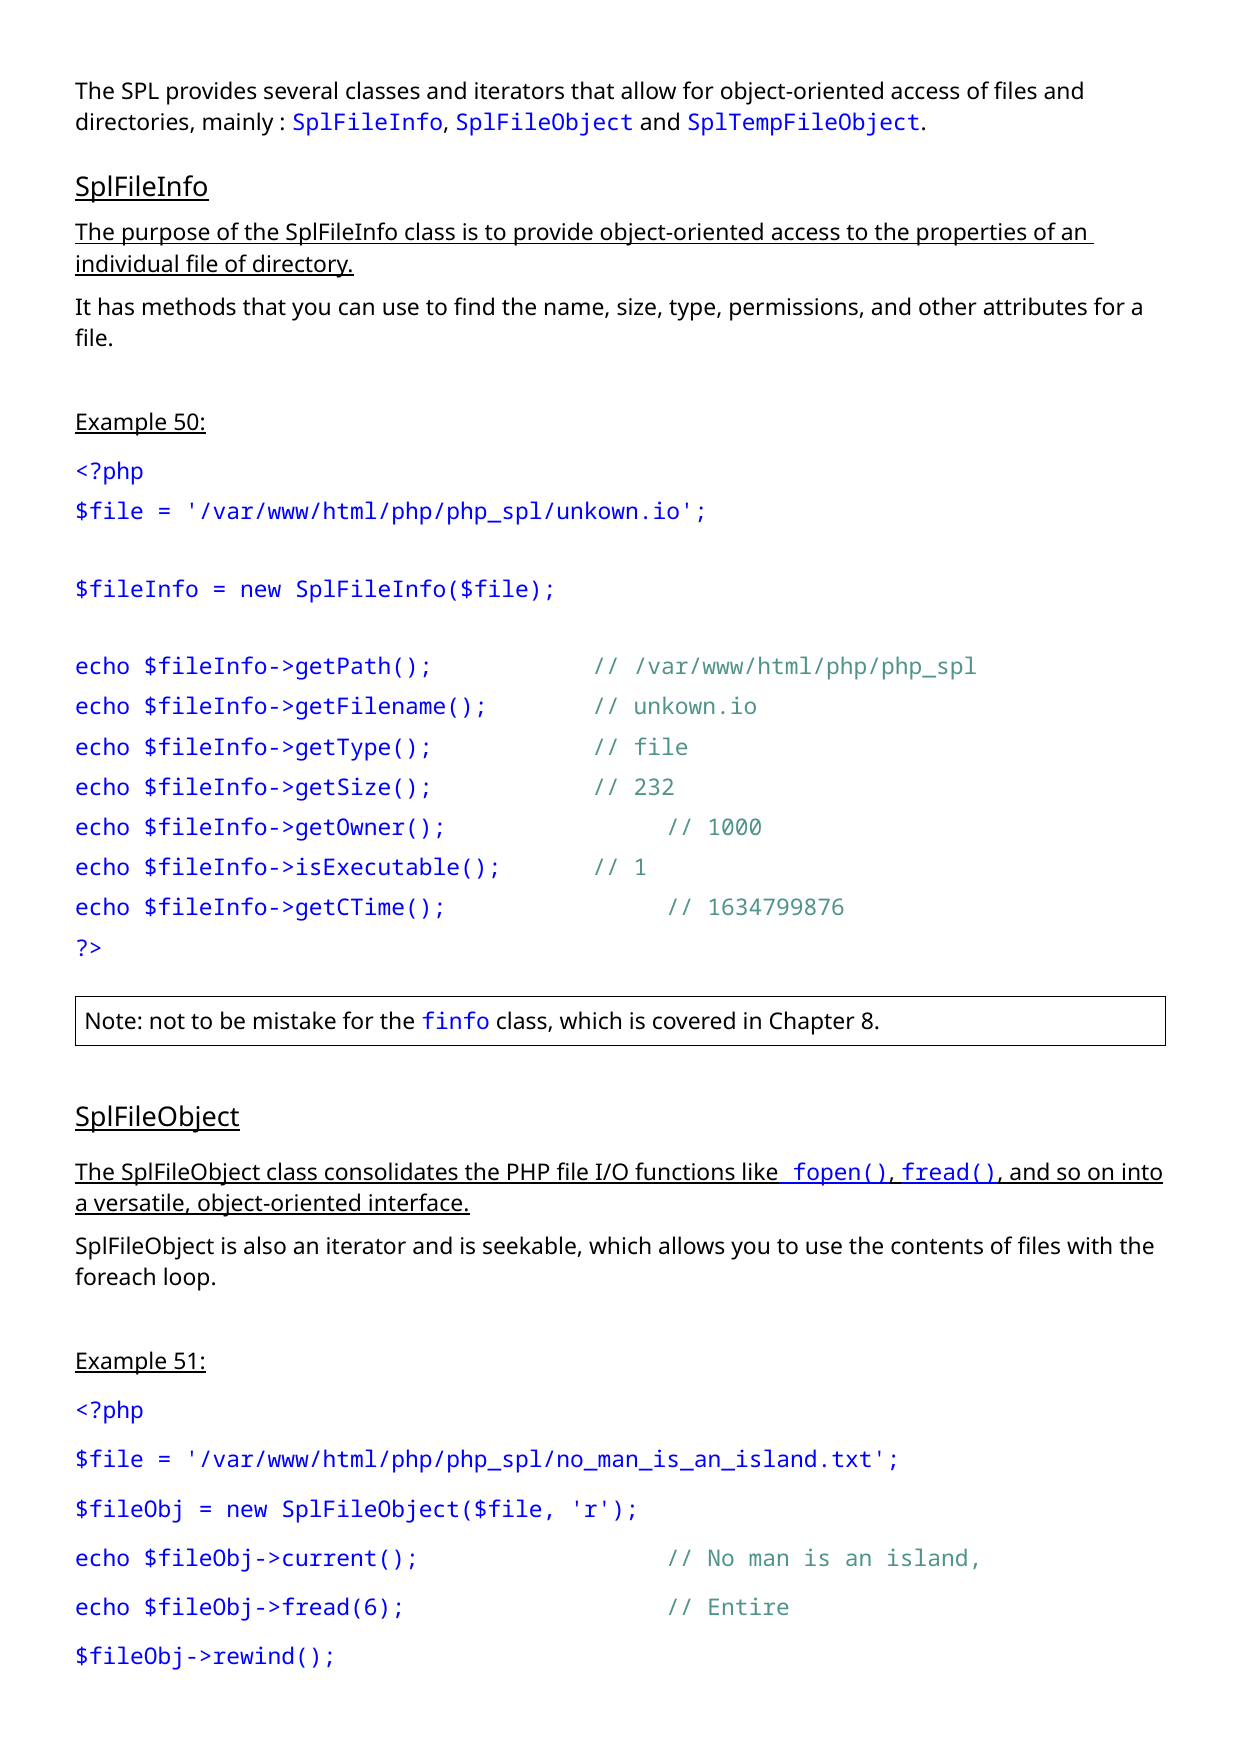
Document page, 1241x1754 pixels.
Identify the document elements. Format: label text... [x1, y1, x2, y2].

text Note: not to be mistake for the finfo class, which is covered in Chapter 8. [76, 997, 1165, 1045]
text echo $fileInfo->isExecutable(); // 1 [75, 851, 1166, 882]
text Example 50: [75, 406, 1166, 437]
text The SPL provides several classes and iterators that allow for object-oriented access of files and directories, mainly : SplFileInfo, SplFileObject and SplTempFileObject. [75, 75, 1166, 137]
text echo $fileInfo->getPath(); // /var/www/html/php/php_spl [75, 650, 1166, 681]
text SplFileInfo [75, 167, 1166, 204]
text SplFileObject [75, 1097, 1166, 1134]
text <?php [75, 455, 1166, 486]
text Example 51: [75, 1345, 1166, 1376]
text $fileObj = new SplFileObject($file, 'r'); [75, 1492, 1166, 1524]
text $fileInfo = new SplFileInfo($file); [75, 573, 1166, 604]
text The purpose of the SplFileInfo class is to provide object-oriented access to the properties of an individual file of directory. [75, 216, 1166, 279]
text The SplFileObject class consolidates the PHP file I/O functions like fopen(), fread(), and so on into a versatile, object-oriented interface. [75, 1155, 1166, 1218]
text SplFileObject is also an iterator and is seekable, which allows you to use the contents of files with the foreach loop. [75, 1230, 1166, 1292]
text echo $fileInfo->getSize(); // 232 [75, 771, 1166, 802]
text <?php [75, 1394, 1166, 1425]
text It has methods that you can use to find the name, size, type, permissions, and other attributes for a file. [75, 291, 1166, 353]
text $file = '/var/www/html/php/php_spl/unkown.io'; [75, 495, 1166, 526]
text echo $fileObj->fread(6); // Entire [75, 1591, 1166, 1622]
text $fileObj->rewind(); [75, 1640, 1166, 1672]
text echo $fileInfo->getOwner(); // 1000 [75, 811, 1166, 842]
text echo $fileInfo->getType(); // file [75, 731, 1166, 762]
text $file = '/var/www/html/php/php_spl/no_man_is_an_island.txt'; [75, 1443, 1166, 1474]
text echo $fileObj->current(); // No man is an island, [75, 1542, 1166, 1573]
text echo $fileInfo->getFilename(); // unkown.io [75, 690, 1166, 722]
text ?> [75, 932, 1166, 963]
text echo $fileInfo->getCTime(); // 1634799876 [75, 891, 1166, 923]
